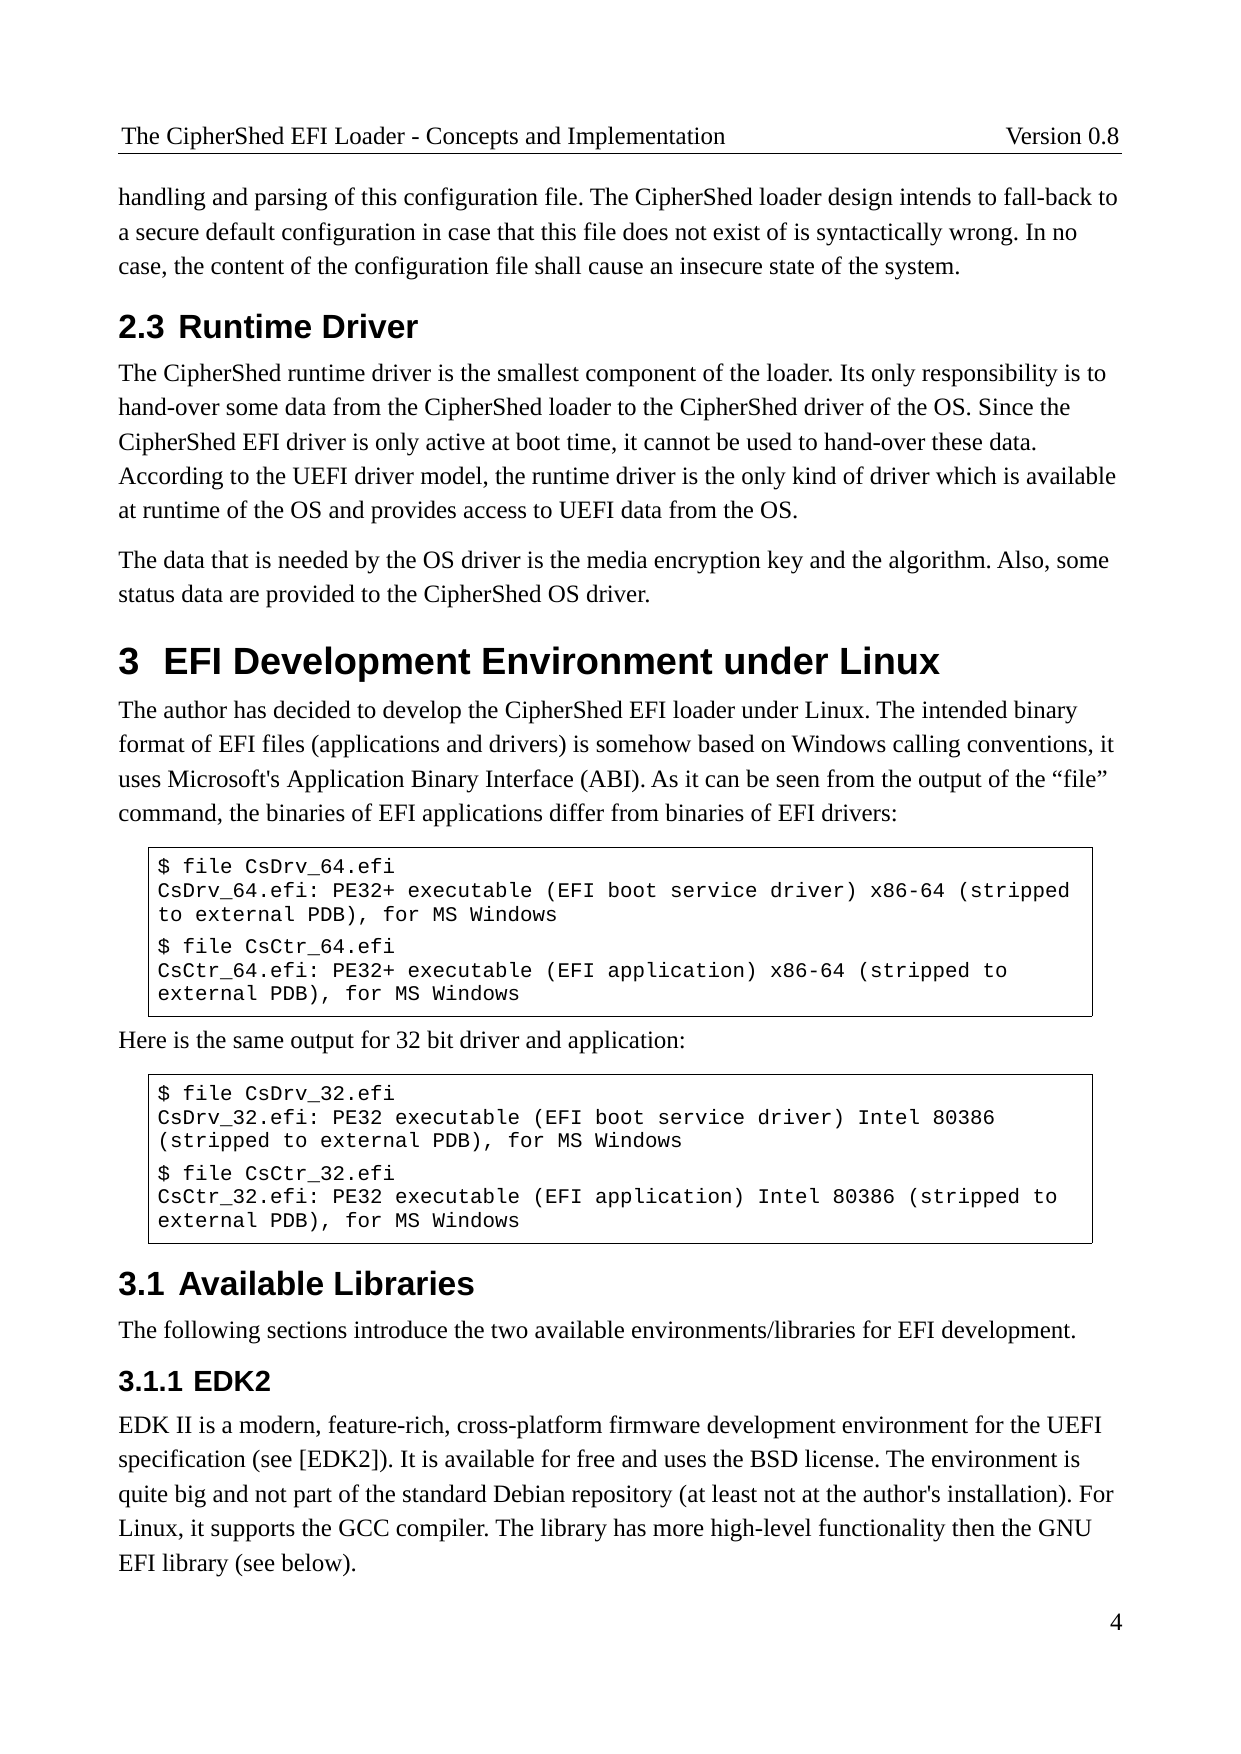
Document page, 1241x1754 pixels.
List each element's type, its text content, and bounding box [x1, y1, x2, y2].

text The CipherShed runtime driver is the smallest component of the loader. Its only responsibility is to hand-over some data from the CipherShed loader to the CipherShed driver of the OS. Since the CipherShed EFI driver is only active at boot time, it cannot be used to hand-over these data. According to the UEFI driver model, the runtime driver is the only kind of driver which is available at runtime of the OS and provides access to UEFI data from the OS. [118, 358, 1122, 524]
subtitle EDK2 [118, 1364, 1122, 1397]
text $ file CsDrv_64.efi CsDrv_64.efi: PE32+ executable (EFI boot service driver) x86-64 (stripped to external PDB), for MS Windows [149, 848, 1092, 927]
text The author has decided to develop the CipherShed EFI loader under Linux. The intended binary format of EFI files (applications and drivers) is somehow based on Windows calling conventions, it uses Microsoft's Application Binary Interface (ABI). As it can be seen from the output of the “file” command, the binaries of EFI applications differ from binaries of EFI drivers: [118, 695, 1122, 827]
subtitle Runtime Driver [118, 307, 1122, 345]
subtitle EFI Development Environment under Linux [118, 639, 1122, 682]
text Here is the same output for 32 bit driver and application: [118, 1025, 1122, 1054]
subtitle Available Libraries [118, 1264, 1122, 1302]
text The following sections introduce the two available environments/libraries for EFI development. [118, 1315, 1122, 1344]
text $ file CsCtr_64.efi CsCtr_64.efi: PE32+ executable (EFI application) x86-64 (stripped to external PDB), for MS Windows [149, 927, 1092, 1016]
text The data that is needed by the OS driver is the media encryption key and the algorithm. Also, some status data are provided to the CipherShed OS driver. [118, 545, 1122, 608]
text EDK II is a modern, feature-rich, cross-platform firmware development environment for the UEFI specification (see [EDK2]). It is available for free and uses the BSD license. The environment is quite big and not part of the standard Debian repository (at least not at the author's installation). For Linux, it supports the GCC compiler. The library has more high-level functionality then the GNU EFI library (see below). [118, 1410, 1122, 1577]
text $ file CsCtr_32.efi CsCtr_32.efi: PE32 executable (EFI application) Intel 80386 (stripped to external PDB), for MS Windows [149, 1154, 1092, 1243]
text handling and parsing of this configuration file. The CipherShed loader design intends to fall-back to a secure default configuration in case that this file does not exist of is syntactically wrong. In no case, the content of the configuration file shall cause an insecure state of the system. [118, 182, 1122, 280]
text $ file CsDrv_32.efi CsDrv_32.efi: PE32 executable (EFI boot service driver) Intel 80386 (stripped to external PDB), for MS Windows [149, 1075, 1092, 1154]
